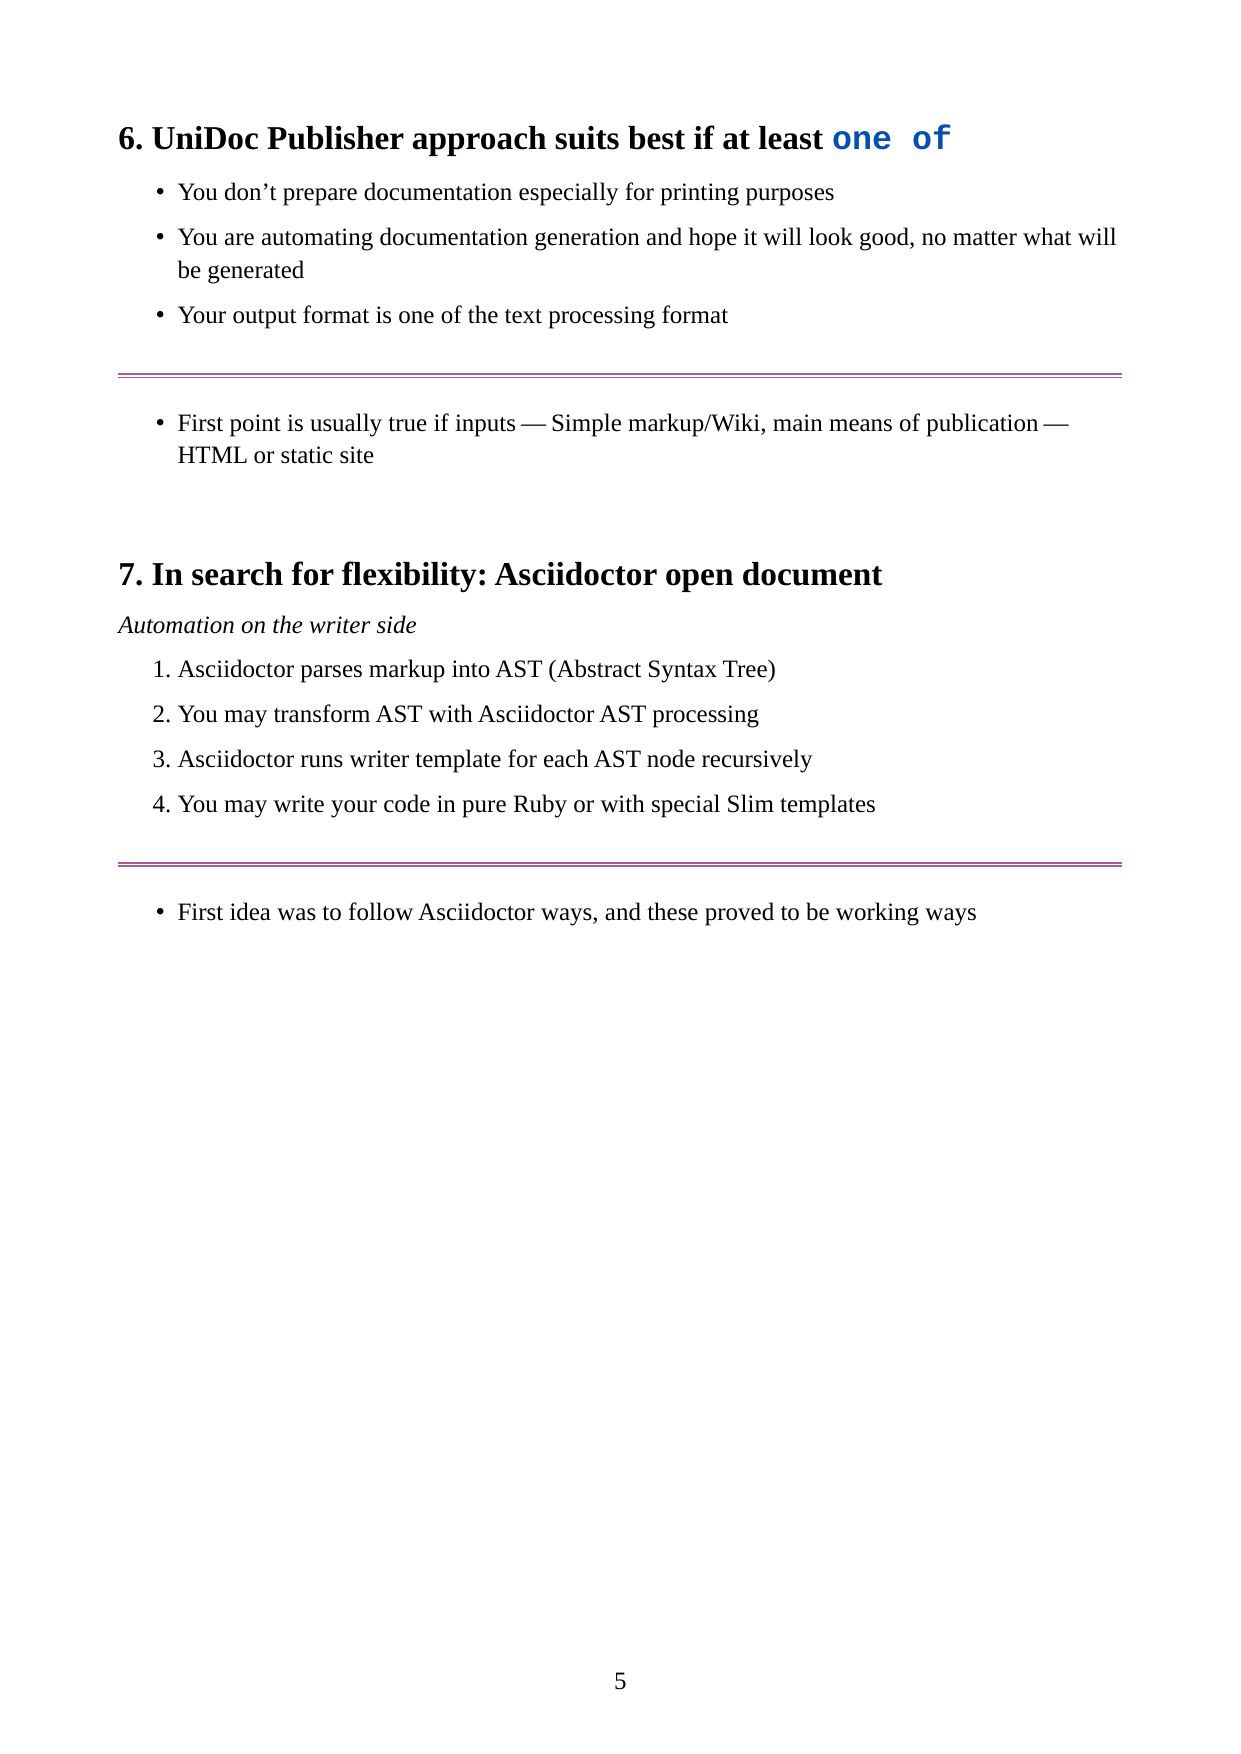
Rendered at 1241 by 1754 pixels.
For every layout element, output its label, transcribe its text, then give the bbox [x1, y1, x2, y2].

subtitle 7. In search for flexibility: Asciidoctor open document [118, 554, 1122, 592]
list You may transform AST with Asciidoctor AST processing [177, 699, 1122, 728]
list First idea was to follow Asciidoctor ways, and these proved to be working ways [177, 897, 1122, 925]
list Asciidoctor parses markup into AST (Abstract Syntax Tree) [177, 654, 1122, 683]
list Asciidoctor runs writer template for each AST node recursively [177, 744, 1122, 773]
subtitle 6. UniDoc Publisher approach suits best if at least one of [118, 118, 1122, 159]
list You may write your code in pure Ruby or with special Slim templates [177, 789, 1122, 818]
text Automation on the writer side [118, 610, 1122, 638]
list First point is usually true if inputs — Simple markup/Wiki, main means of publication — HTML or static site [177, 408, 1122, 469]
list You are automating documentation generation and hope it will look good, no matter what will be generated [177, 222, 1122, 284]
list You don’t prepare documentation especially for printing purposes [177, 177, 1122, 206]
list Your output format is one of the text processing format [177, 300, 1122, 329]
